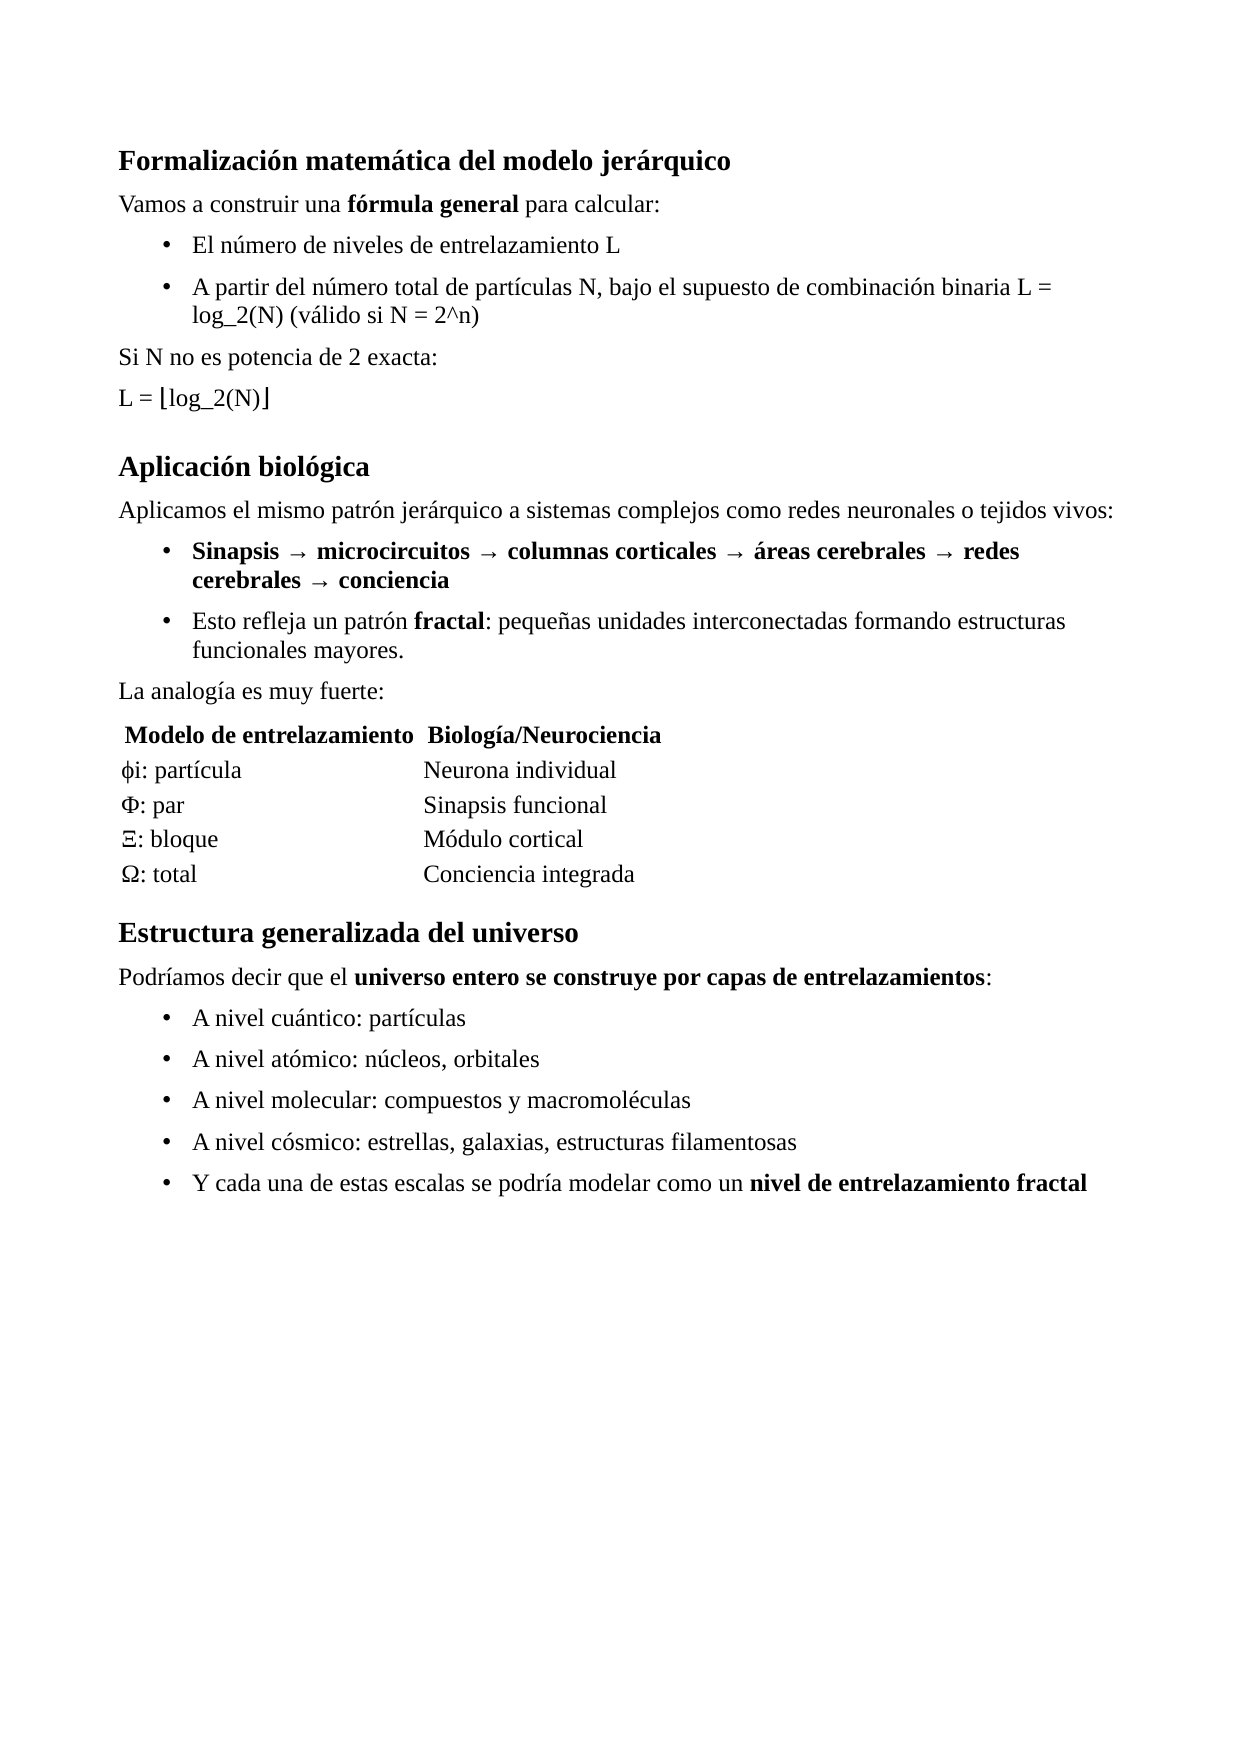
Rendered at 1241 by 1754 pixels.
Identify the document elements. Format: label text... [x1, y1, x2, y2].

list Y cada una de estas escalas se podría modelar como un nivel de entrelazamiento fractal [162, 1168, 1122, 1197]
subtitle Aplicación biológica [118, 449, 1122, 483]
list A nivel molecular: compuestos y macromoléculas [162, 1085, 1122, 1114]
table_cell Módulo cortical [420, 821, 669, 856]
subtitle Estructura generalizada del universo [118, 916, 1122, 949]
subtitle Formalización matemática del modelo jerárquico [118, 143, 1122, 177]
text Si N no es potencia de 2 exacta: [118, 342, 1122, 370]
list Sinapsis → microcircuitos → columnas corticales → áreas cerebrales → redes cerebrales → conciencia [162, 536, 1122, 594]
table_cell Neurona individual [420, 752, 669, 787]
list A nivel atómico: núcleos, orbitales [162, 1044, 1122, 1073]
table_cell Conciencia integrada [420, 856, 669, 891]
text La analogía es muy fuerte: [118, 676, 1122, 705]
text L = ⌊log_2(N)⌋ [118, 383, 1122, 412]
table_cell Ξ: bloque [118, 821, 420, 856]
text Aplicamos el mismo patrón jerárquico a sistemas complejos como redes neuronales o tejidos vivos: [118, 495, 1122, 524]
table_cell Sinapsis funcional [420, 787, 669, 821]
table_cell ϕi: partícula [118, 752, 420, 787]
table_cell Ω: total [118, 856, 420, 891]
table_header Modelo de entrelazamiento [118, 718, 420, 752]
list A nivel cósmico: estrellas, galaxias, estructuras filamentosas [162, 1127, 1122, 1155]
table_header Biología/Neurociencia [420, 718, 669, 752]
list El número de niveles de entrelazamiento L [162, 230, 1122, 259]
list Esto refleja un patrón fractal: pequeñas unidades interconectadas formando estructuras funcionales mayores. [162, 606, 1122, 664]
table_cell Φ: par [118, 787, 420, 821]
list A nivel cuántico: partículas [162, 1003, 1122, 1032]
list A partir del número total de partículas N, bajo el supuesto de combinación binaria L = log_2(N) (válido si N = 2^n) [162, 272, 1122, 329]
text Podríamos decir que el universo entero se construye por capas de entrelazamientos: [118, 962, 1122, 990]
text Vamos a construir una fórmula general para calcular: [118, 189, 1122, 218]
